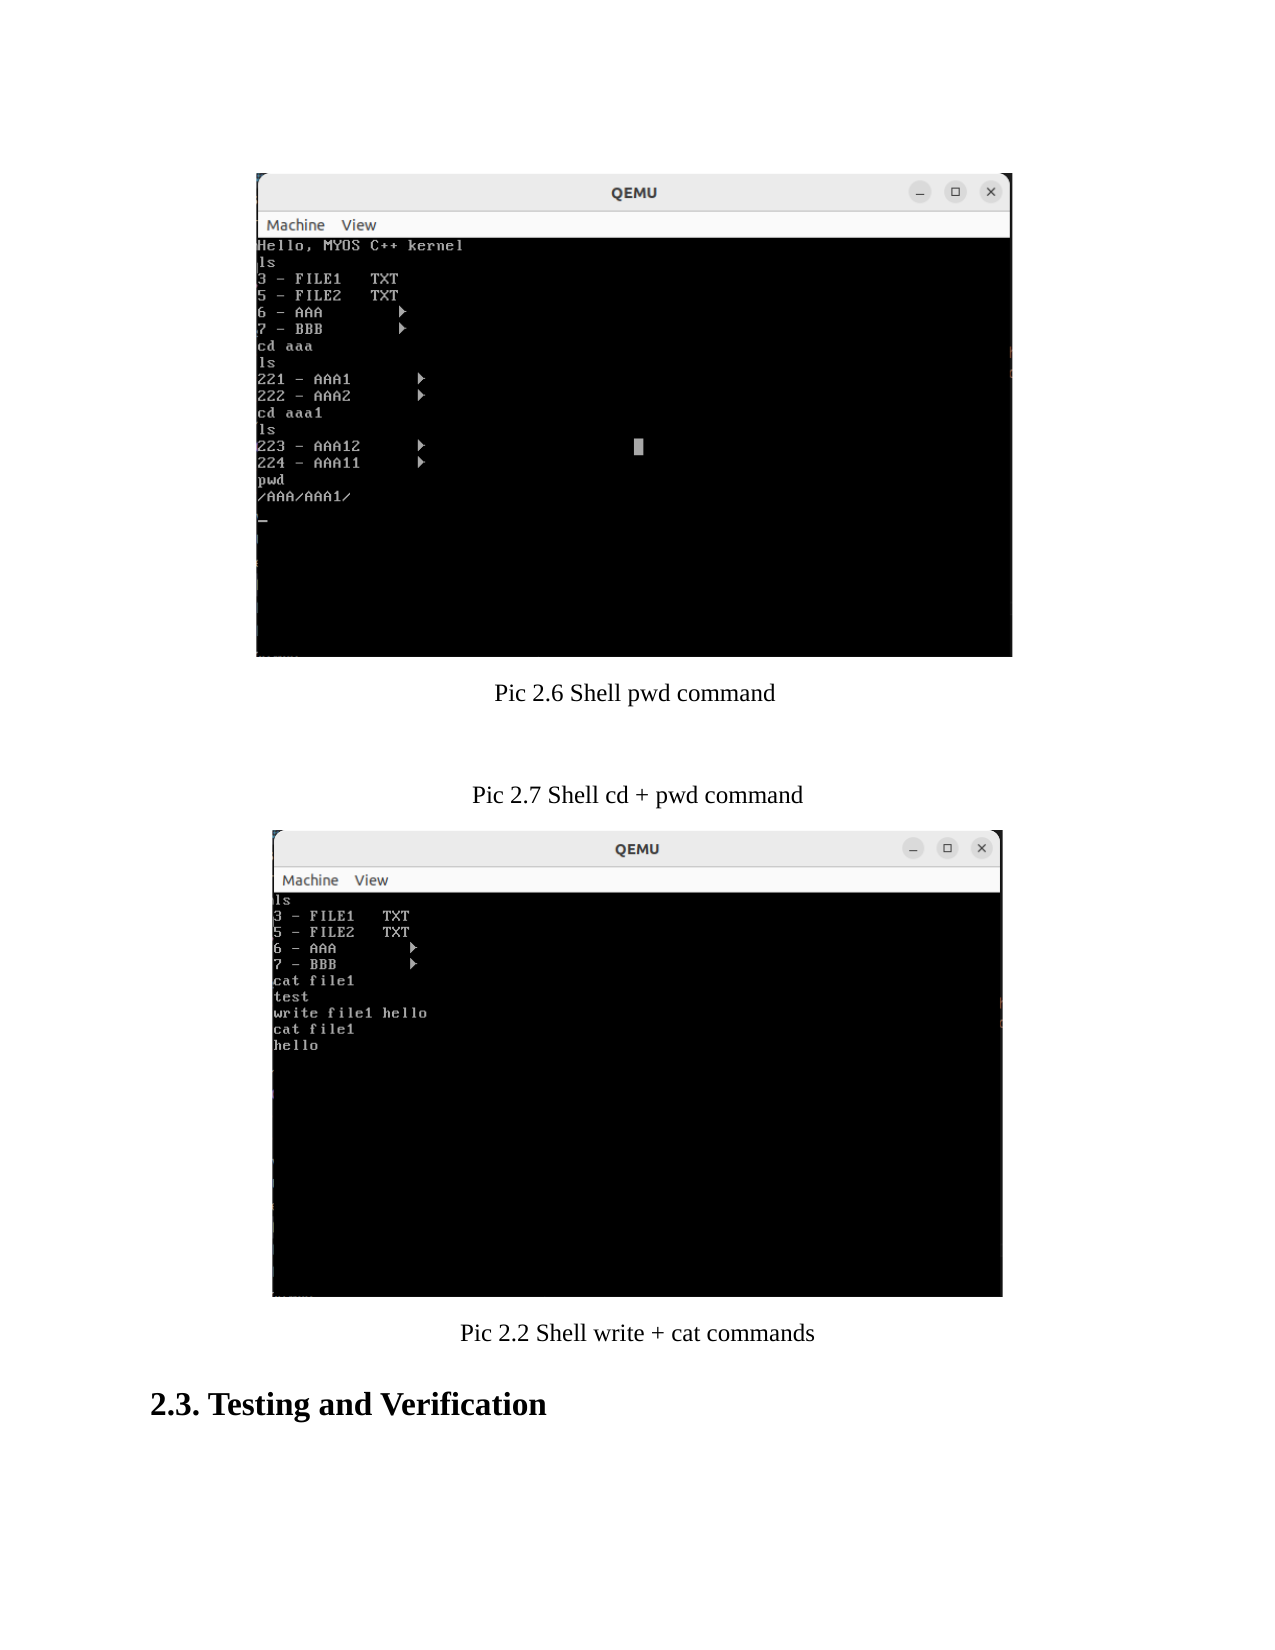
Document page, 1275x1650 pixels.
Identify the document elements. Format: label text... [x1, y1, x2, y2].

subtitle 2.3. Testing and Verification [150, 1384, 1125, 1423]
text Pic 2.7 Shell cd + pwd command [150, 781, 1125, 809]
text Pic 2.2 Shell write + cat commands [150, 1318, 1125, 1347]
text Pic 2.6 Shell pwd command [150, 677, 1125, 708]
